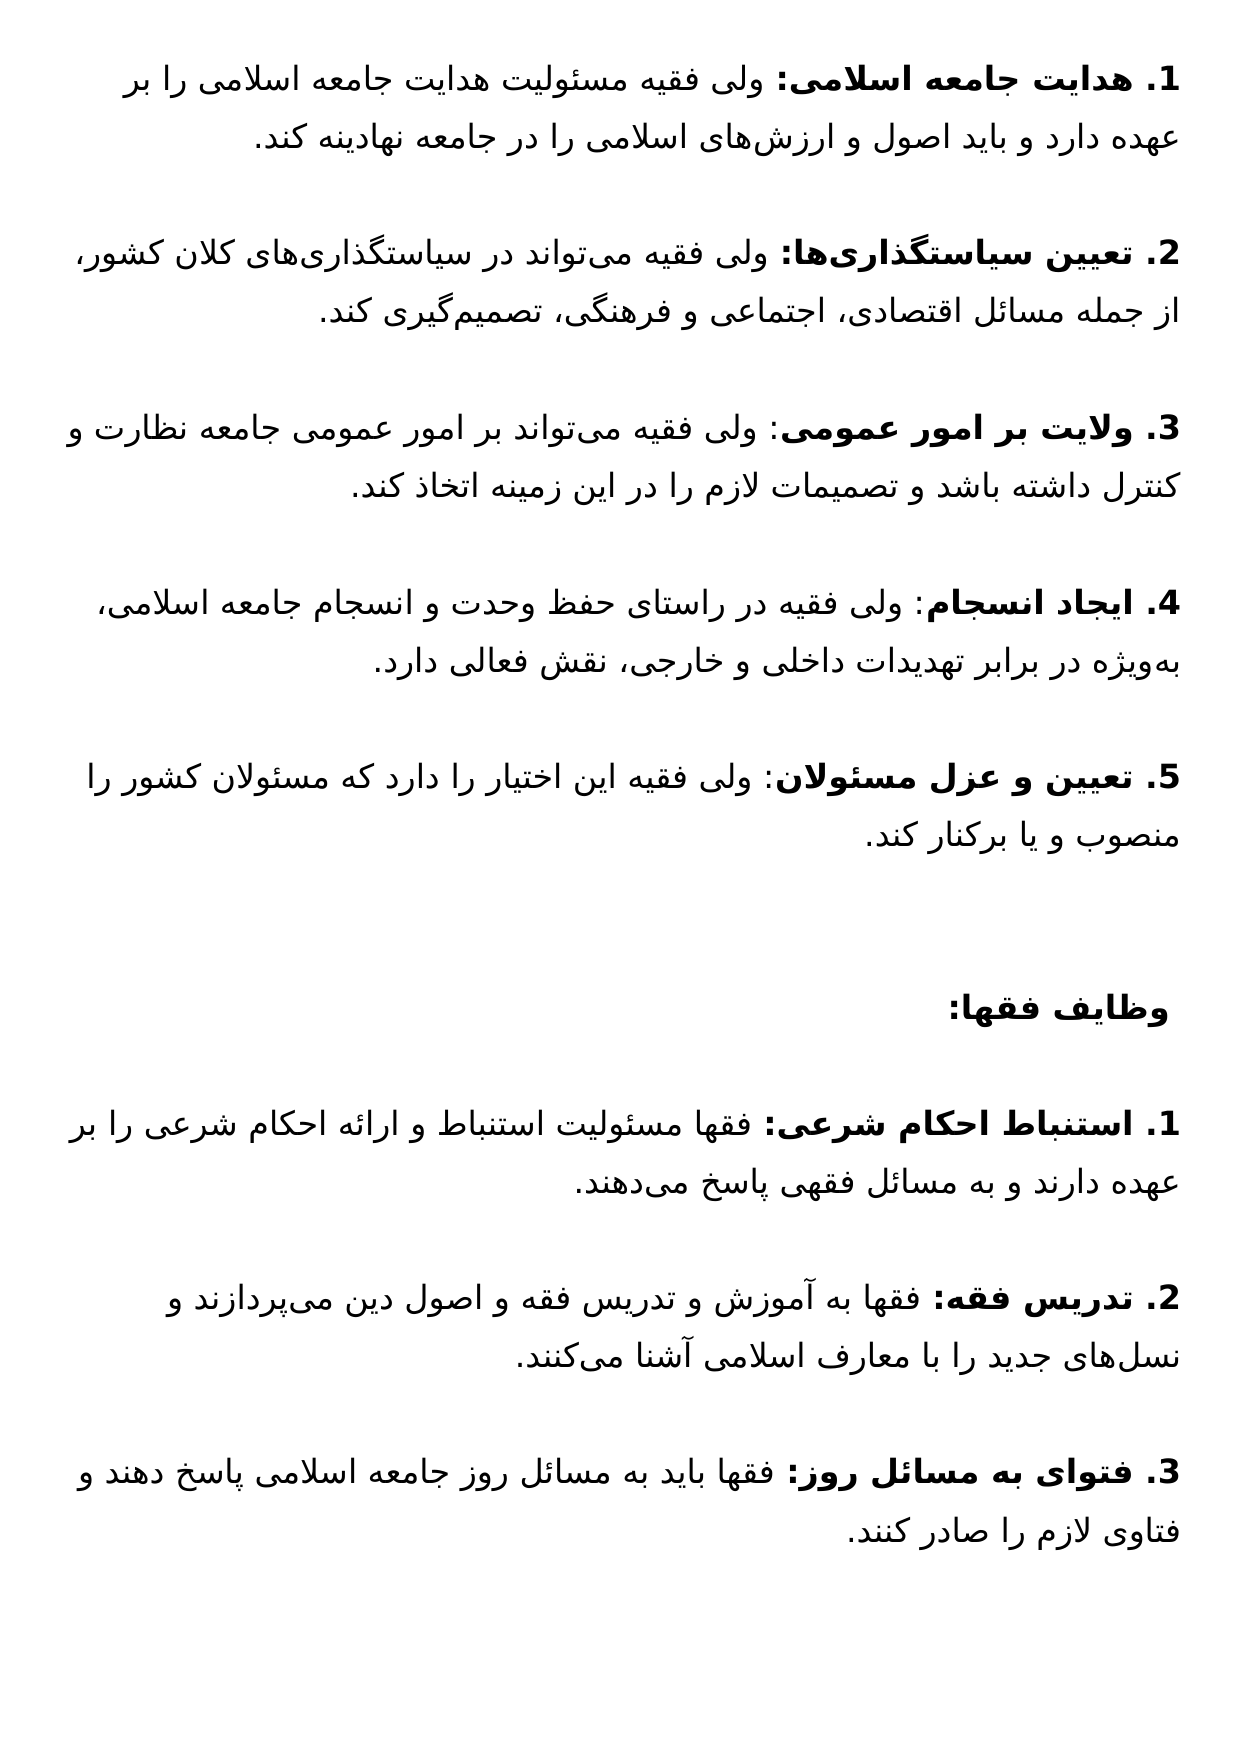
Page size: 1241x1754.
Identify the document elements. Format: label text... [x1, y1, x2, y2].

text 1. هدایت جامعه اسلامی: ولی فقیه مسئولیت هدایت جامعه اسلامی را بر عهده دارد و باید اصول و ارزش‌های اسلامی را در جامعه نهادینه کند. [59, 59, 1181, 156]
text وظایف فقها: [59, 988, 1181, 1027]
text 4. ایجاد انسجام: ولی فقیه در راستای حفظ وحدت و انسجام جامعه اسلامی، به‌ویژه در برابر تهدیدات داخلی و خارجی، نقش فعالی دارد. [59, 583, 1181, 680]
text 5. تعیین و عزل مسئولان: ولی فقیه این اختیار را دارد که مسئولان کشور را منصوب و یا برکنار کند. [59, 757, 1181, 854]
text 3. ولایت بر امور عمومی: ولی فقیه می‌تواند بر امور عمومی جامعه نظارت و کنترل داشته باشد و تصمیمات لازم را در این زمینه اتخاذ کند. [59, 408, 1181, 506]
text 2. تعیین سیاستگذاری‌ها: ولی فقیه می‌تواند در سیاستگذاری‌های کلان کشور، از جمله مسائل اقتصادی، اجتماعی و فرهنگی، تصمیم‌گیری کند. [59, 234, 1181, 331]
text 1. استنباط احکام شرعی: فقها مسئولیت استنباط و ارائه احکام شرعی را بر عهده دارند و به مسائل فقهی پاسخ می‌دهند. [59, 1104, 1181, 1201]
text 3. فتوای به مسائل روز: فقها باید به مسائل روز جامعه اسلامی پاسخ دهند و فتاوی لازم را صادر کنند. [59, 1453, 1181, 1550]
text 2. تدریس فقه: فقها به آموزش و تدریس فقه و اصول دین می‌پردازند و نسل‌های جدید را با معارف اسلامی آشنا می‌کنند. [59, 1278, 1181, 1375]
